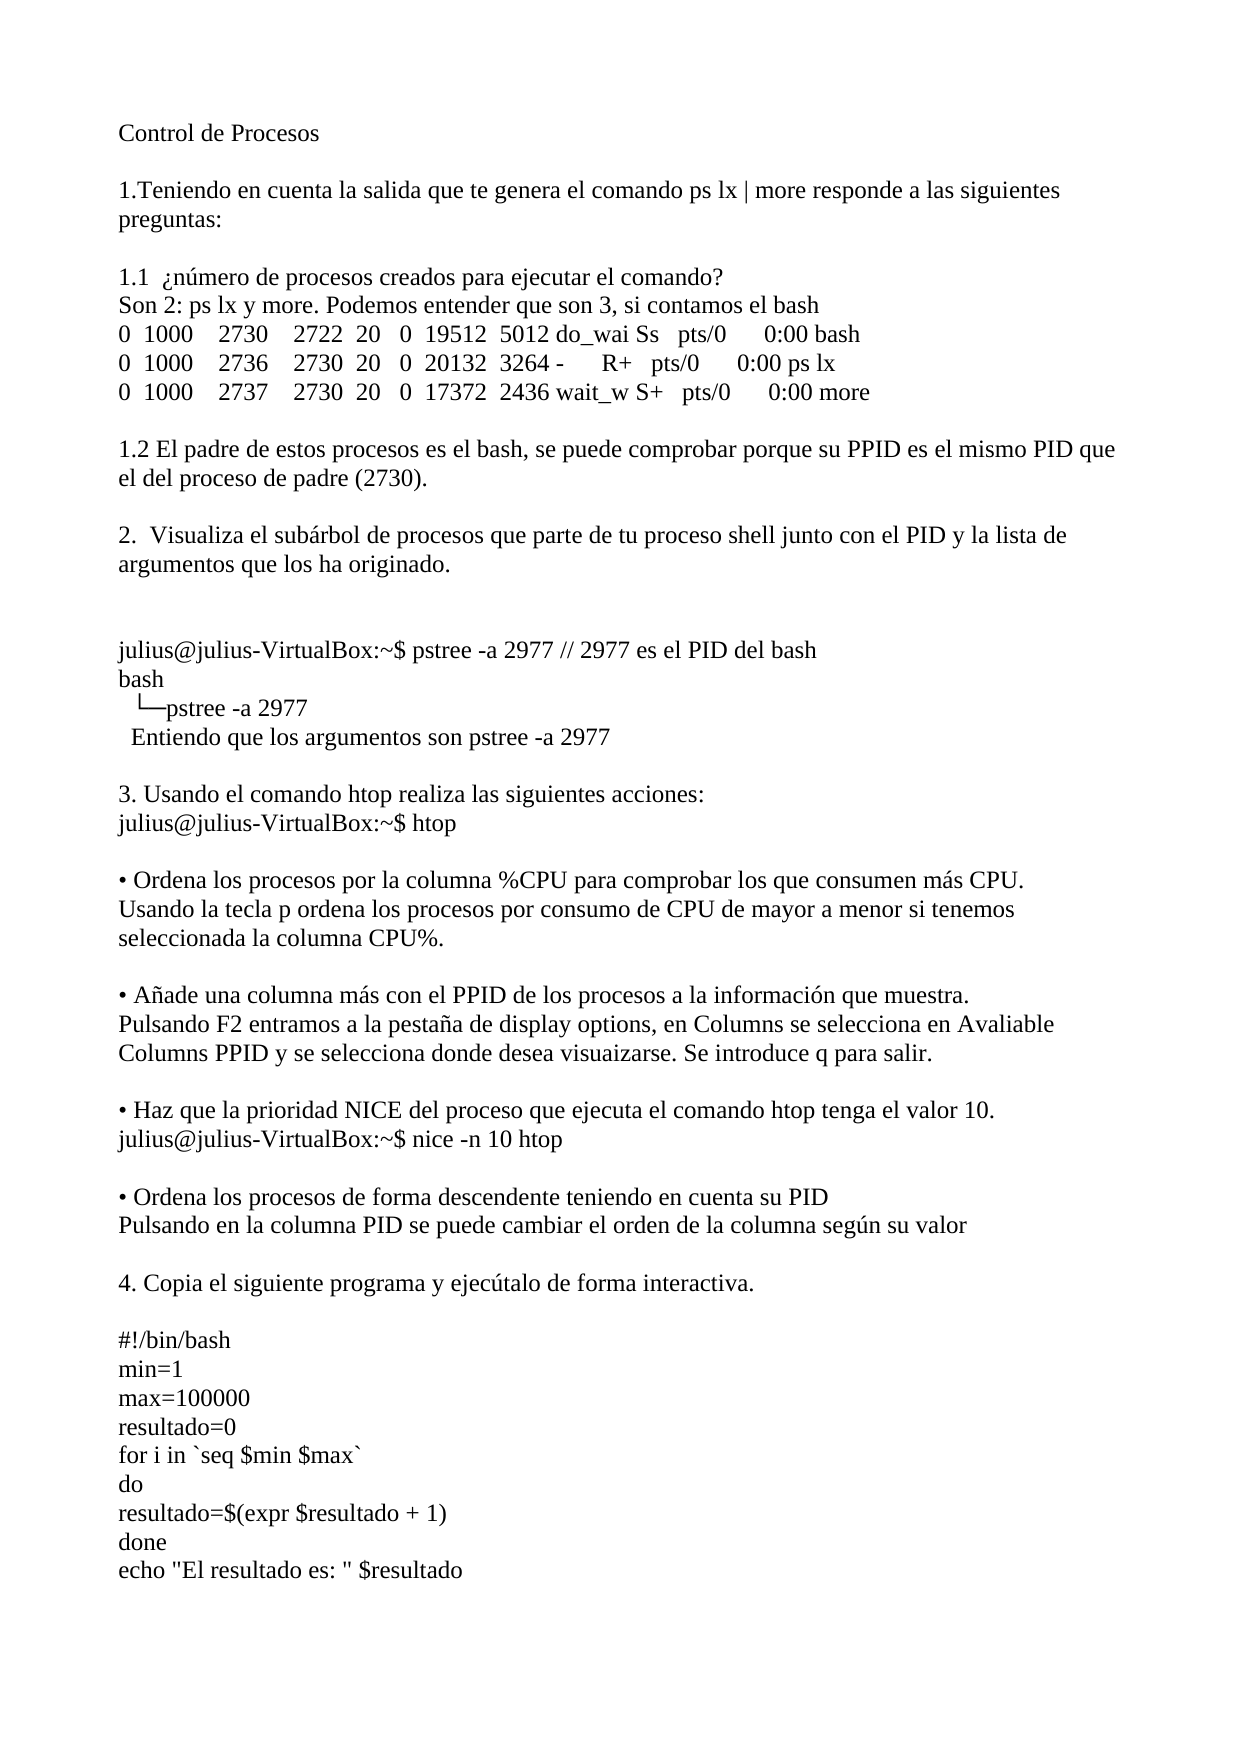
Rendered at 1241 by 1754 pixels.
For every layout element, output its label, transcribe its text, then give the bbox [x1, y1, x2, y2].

text Control de Procesos 1.Teniendo en cuenta la salida que te genera el comando ps ­lx | more responde a las siguientes preguntas: 1.1 ¿número de procesos creados para ejecutar el comando? Son 2: ps lx y more. Podemos entender que son 3, si contamos el bash 0 1000 2730 2722 20 0 19512 5012 do_wai Ss pts/0 0:00 bash 0 1000 2736 2730 20 0 20132 3264 - R+ pts/0 0:00 ps lx 0 1000 2737 2730 20 0 17372 2436 wait_w S+ pts/0 0:00 more 1.2 El padre de estos procesos es el bash, se puede comprobar porque su PPID es el mismo PID que el del proceso de padre (2730). 2. Visualiza el subárbol de procesos que parte de tu proceso shell junto con el PID y la lista de argumentos que los ha originado. julius@julius-VirtualBox:~$ pstree -a 2977 // 2977 es el PID del bash bash └─pstree -a 2977 Entiendo que los argumentos son pstree -a 2977 3. Usando el comando htop realiza las siguientes acciones: julius@julius-VirtualBox:~$ htop • Ordena los procesos por la columna %CPU para comprobar los que consumen más CPU. Usando la tecla p ordena los procesos por consumo de CPU de mayor a menor si tenemos seleccionada la columna CPU%. • Añade una columna más con el PPID de los procesos a la información que muestra. Pulsando F2 entramos a la pestaña de display options, en Columns se selecciona en Avaliable Columns PPID y se selecciona donde desea visuaizarse. Se introduce q para salir. • Haz que la prioridad NICE del proceso que ejecuta el comando htop tenga el valor 10. julius@julius-VirtualBox:~$ nice -n 10 htop • Ordena los procesos de forma descendente teniendo en cuenta su PID Pulsando en la columna PID se puede cambiar el orden de la columna según su valor 4. Copia el siguiente programa y ejecútalo de forma interactiva. #!/bin/bash min=1 max=100000 resultado=0 for i in `seq $min $max` do resultado=$(expr $resultado + 1) done echo "El resultado es: " $resultado [118, 118, 1122, 1613]
